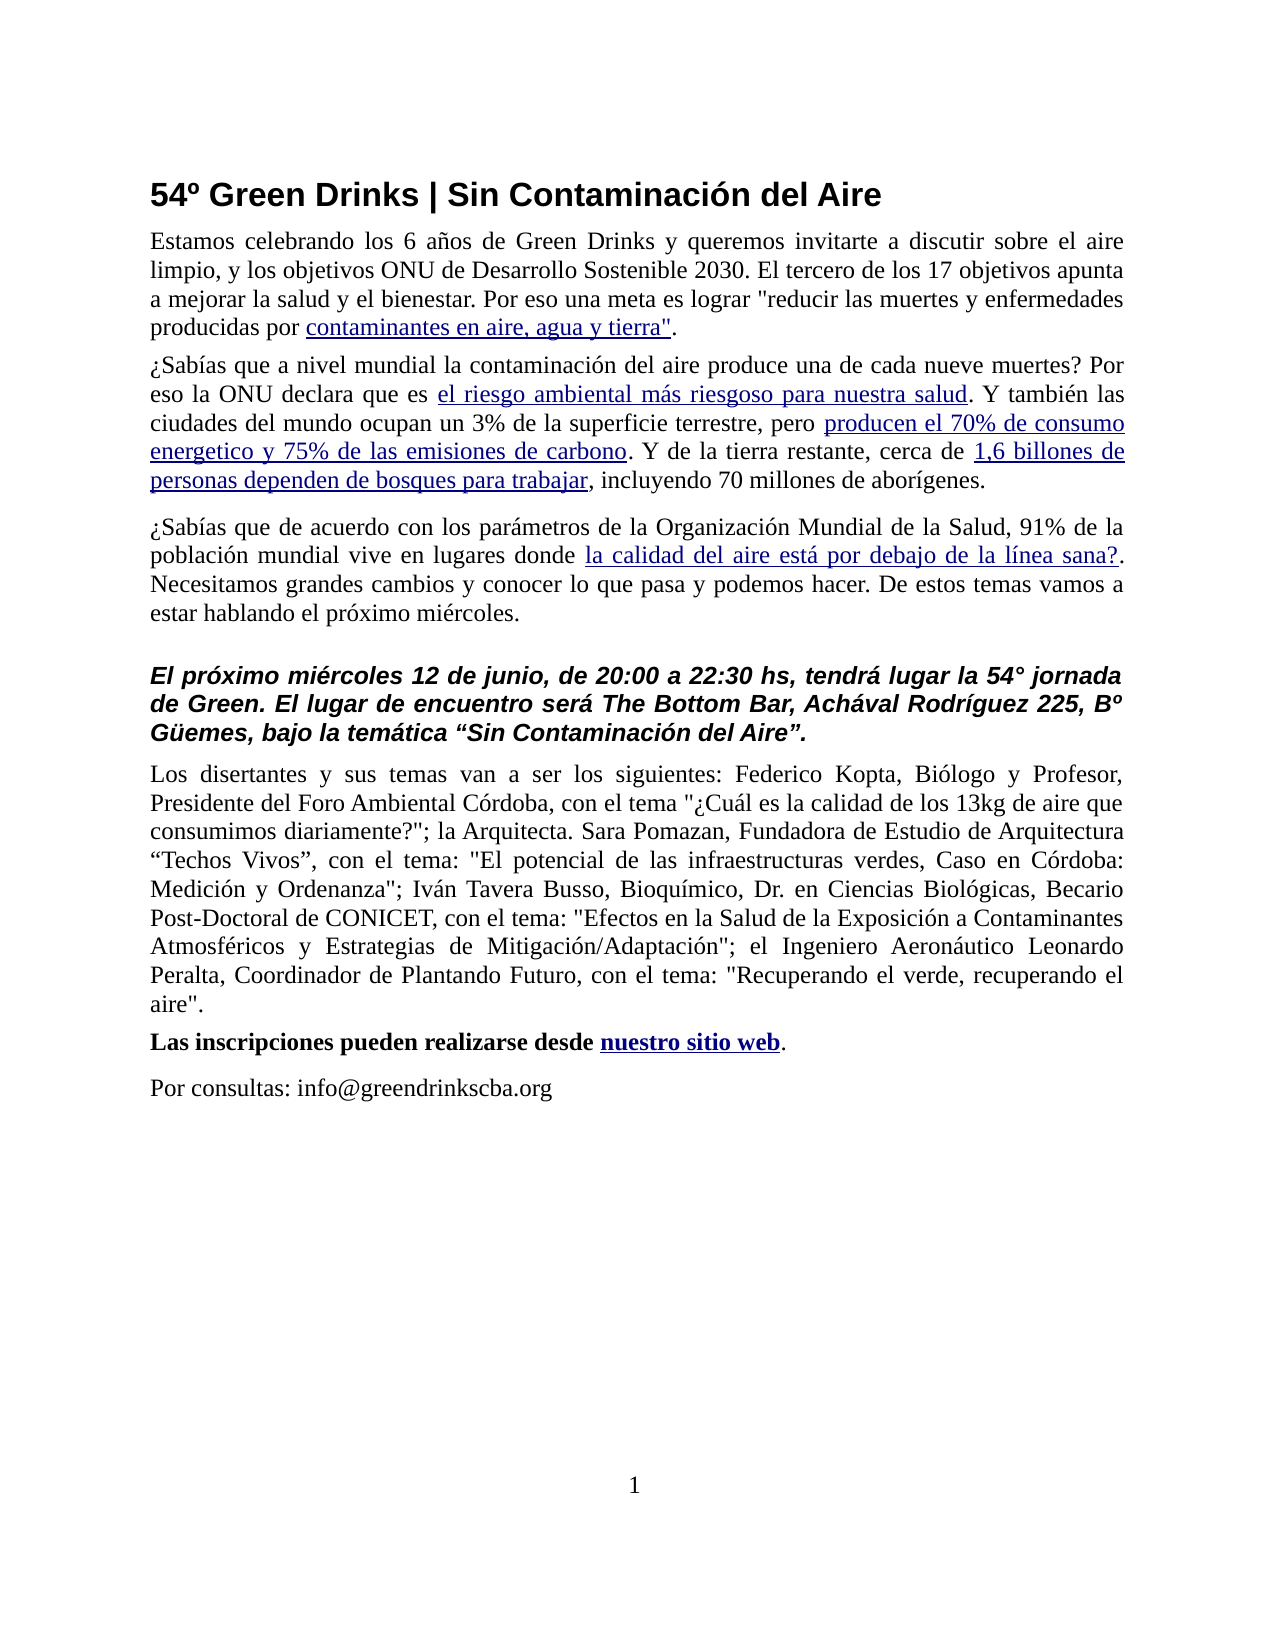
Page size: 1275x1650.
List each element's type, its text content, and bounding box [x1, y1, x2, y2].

text ¿Sabías que a nivel mundial la contaminación del aire produce una de cada nueve muertes? Por eso la ONU declara que es el riesgo ambiental más riesgoso para nuestra salud. Y también las ciudades del mundo ocupan un 3% de la superficie terrestre, pero producen el 70% de consumo energetico y 75% de las emisiones de carbono. Y de la tierra restante, cerca de 1,6 billones de personas dependen de bosques para trabajar, incluyendo 70 millones de aborígenes. [150, 350, 1125, 494]
subtitle 54º Green Drinks | Sin Contaminación del Aire [150, 175, 1125, 214]
text Los disertantes y sus temas van a ser los siguientes: Federico Kopta, Biólogo y Profesor, Presidente del Foro Ambiental Córdoba, con el tema "¿Cuál es la calidad de los 13kg de aire que consumimos diariamente?"; la Arquitecta. Sara Pomazan, Fundadora de Estudio de Arquitectura “Techos Vivos”, con el tema: "El potencial de las infraestructuras verdes, Caso en Córdoba: Medición y Ordenanza"; Iván Tavera Busso, Bioquímico, Dr. en Ciencias Biológicas, Becario Post-Doctoral de CONICET, con el tema: "Efectos en la Salud de la Exposición a Contaminantes Atmosféricos y Estrategias de Mitigación/Adaptación"; el Ingeniero Aeronáutico Leonardo Peralta, Coordinador de Plantando Futuro, con el tema: "Recuperando el verde, recuperando el aire". [150, 759, 1125, 1018]
text Por consultas: info@greendrinkscba.org [150, 1073, 1125, 1102]
text Estamos celebrando los 6 años de Green Drinks y queremos invitarte a discutir sobre el aire limpio, y los objetivos ONU de Desarrollo Sostenible 2030. El tercero de los 17 objetivos apunta a mejorar la salud y el bienestar. Por eso una meta es lograr "reducir las muertes y enfermedades producidas por contaminantes en aire, agua y tierra". [150, 226, 1125, 341]
subtitle El próximo miércoles 12 de junio, de 20:00 a 22:30 hs, tendrá lugar la 54° jornada de Green. El lugar de encuentro será The Bottom Bar, Achával Rodríguez 225, Bº Güemes, bajo la temática “Sin Contaminación del Aire”. [150, 661, 1125, 746]
text ¿Sabías que de acuerdo con los parámetros de la Organización Mundial de la Salud, 91% de la población mundial vive en lugares donde la calidad del aire está por debajo de la línea sana?. Necesitamos grandes cambios y conocer lo que pasa y podemos hacer. De estos temas vamos a estar hablando el próximo miércoles. [150, 512, 1125, 627]
text Las inscripciones pueden realizarse desde nuestro sitio web. [150, 1027, 1125, 1055]
